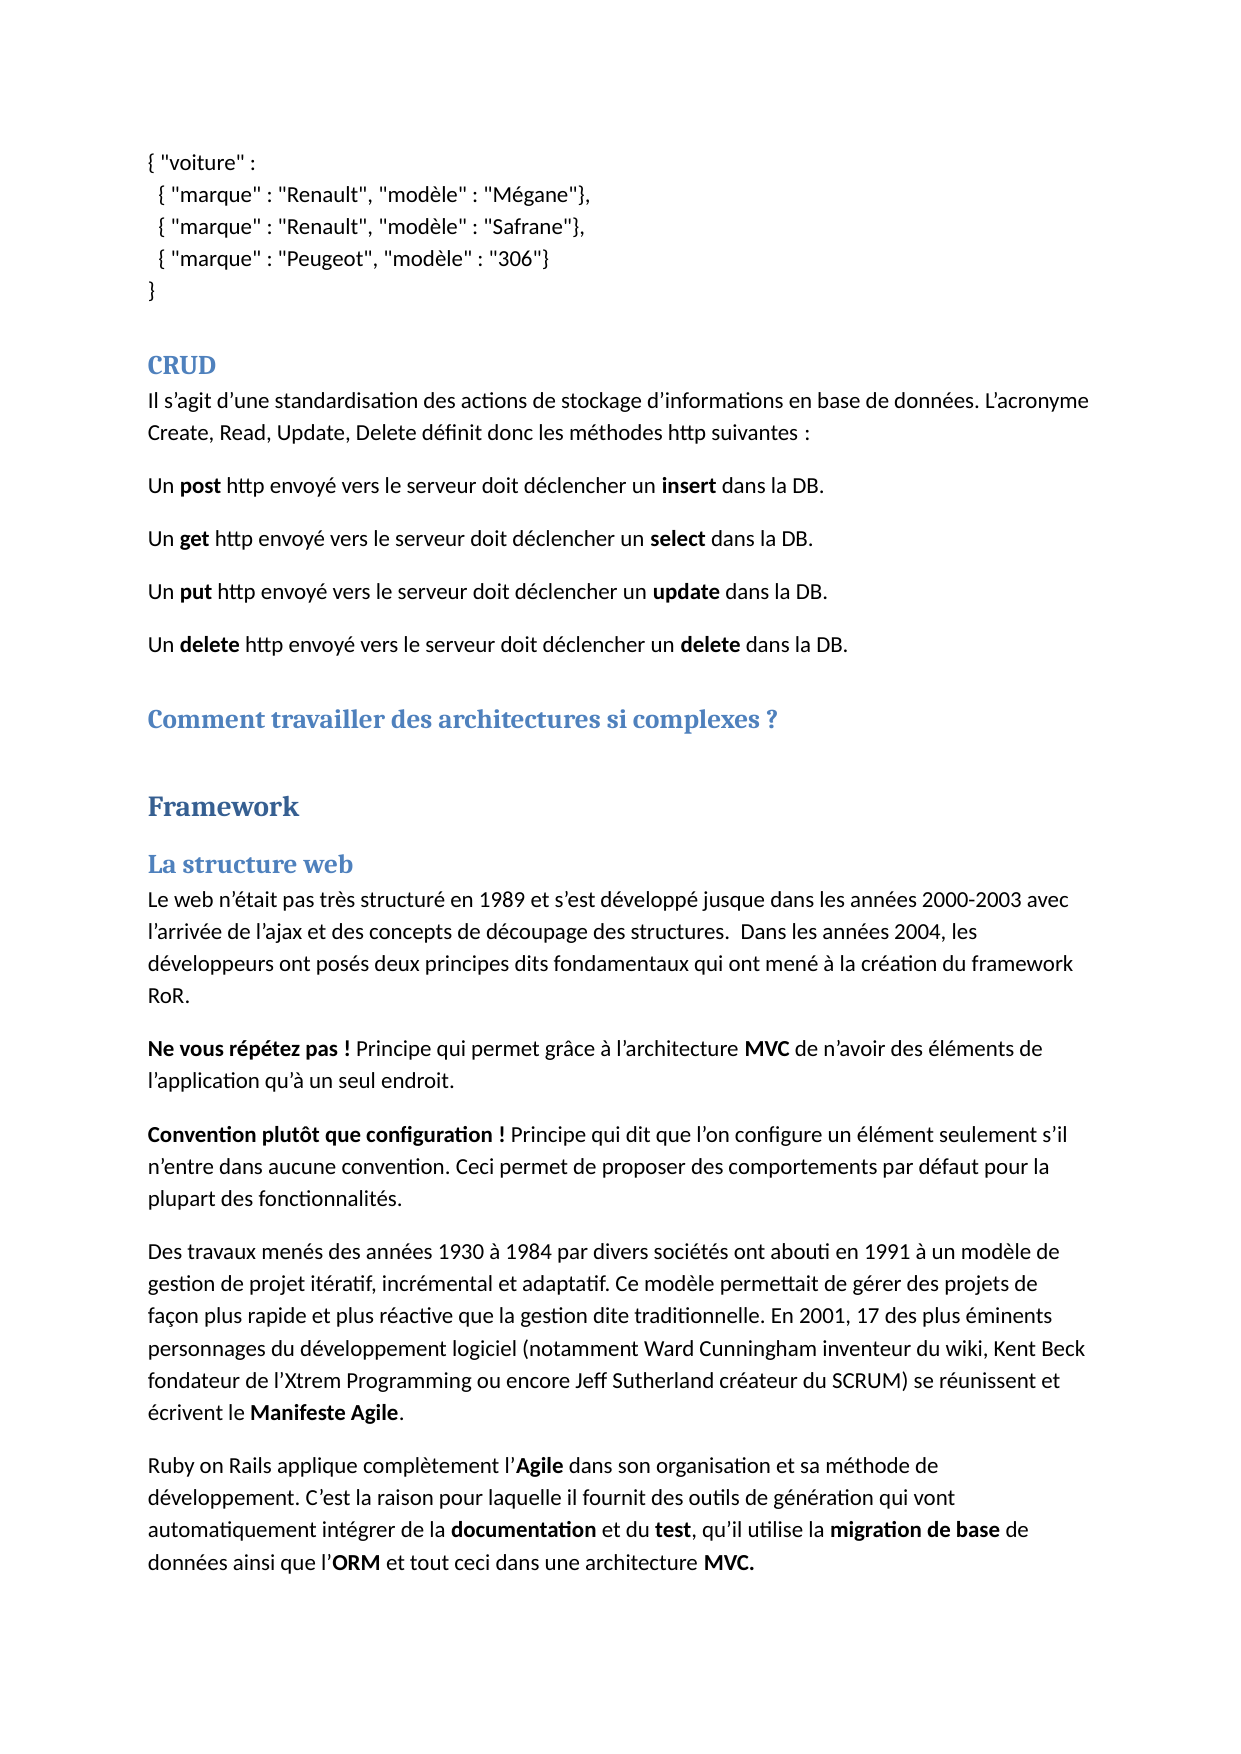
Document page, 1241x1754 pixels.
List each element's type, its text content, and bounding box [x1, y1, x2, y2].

text Il s’agit d’une standardisation des actions de stockage d’informations en base de données. L’acronyme Create, Read, Update, Delete définit donc les méthodes http suivantes : [148, 386, 1093, 446]
text Ruby on Rails applique complètement l’Agile dans son organisation et sa méthode de développement. C’est la raison pour laquelle il fournit des outils de génération qui vont automatiquement intégrer de la documentation et du test, qu’il utilise la migration de base de données ainsi que l’ORM et tout ceci dans une architecture MVC. [148, 1451, 1093, 1576]
text Un post http envoyé vers le serveur doit déclencher un insert dans la DB. [148, 471, 1093, 499]
subtitle CRUD [148, 350, 1093, 381]
text Un put http envoyé vers le serveur doit déclencher un update dans la DB. [148, 577, 1093, 605]
text Un delete http envoyé vers le serveur doit déclencher un delete dans la DB. [148, 630, 1093, 658]
text { "voiture" : { "marque" : "Renault", "modèle" : "Mégane"}, { "marque" : "Renault", "modèle" : "Safrane"}, { "marque" : "Peugeot", "modèle" : "306"} } [148, 148, 1093, 304]
subtitle Framework [148, 790, 1093, 823]
text Des travaux menés des années 1930 à 1984 par divers sociétés ont abouti en 1991 à un modèle de gestion de projet itératif, incrémental et adaptatif. Ce modèle permettait de gérer des projets de façon plus rapide et plus réactive que la gestion dite traditionnelle. En 2001, 17 des plus éminents personnages du développement logiciel (notamment Ward Cunningham inventeur du wiki, Kent Beck fondateur de l’Xtrem Programming ou encore Jeff Sutherland créateur du SCRUM) se réunissent et écrivent le Manifeste Agile. [148, 1237, 1093, 1426]
text Un get http envoyé vers le serveur doit déclencher un select dans la DB. [148, 524, 1093, 552]
subtitle La structure web [148, 849, 1093, 880]
subtitle Comment travailler des architectures si complexes ? [148, 704, 1093, 735]
text Convention plutôt que configuration ! Principe qui dit que l’on configure un élément seulement s’il n’entre dans aucune convention. Ceci permet de proposer des comportements par défaut pour la plupart des fonctionnalités. [148, 1120, 1093, 1212]
text Le web n’était pas très structuré en 1989 et s’est développé jusque dans les années 2000-2003 avec l’arrivée de l’ajax et des concepts de découpage des structures. Dans les années 2004, les développeurs ont posés deux principes dits fondamentaux qui ont mené à la création du framework RoR. [148, 885, 1093, 1009]
text Ne vous répétez pas ! Principe qui permet grâce à l’architecture MVC de n’avoir des éléments de l’application qu’à un seul endroit. [148, 1034, 1093, 1095]
